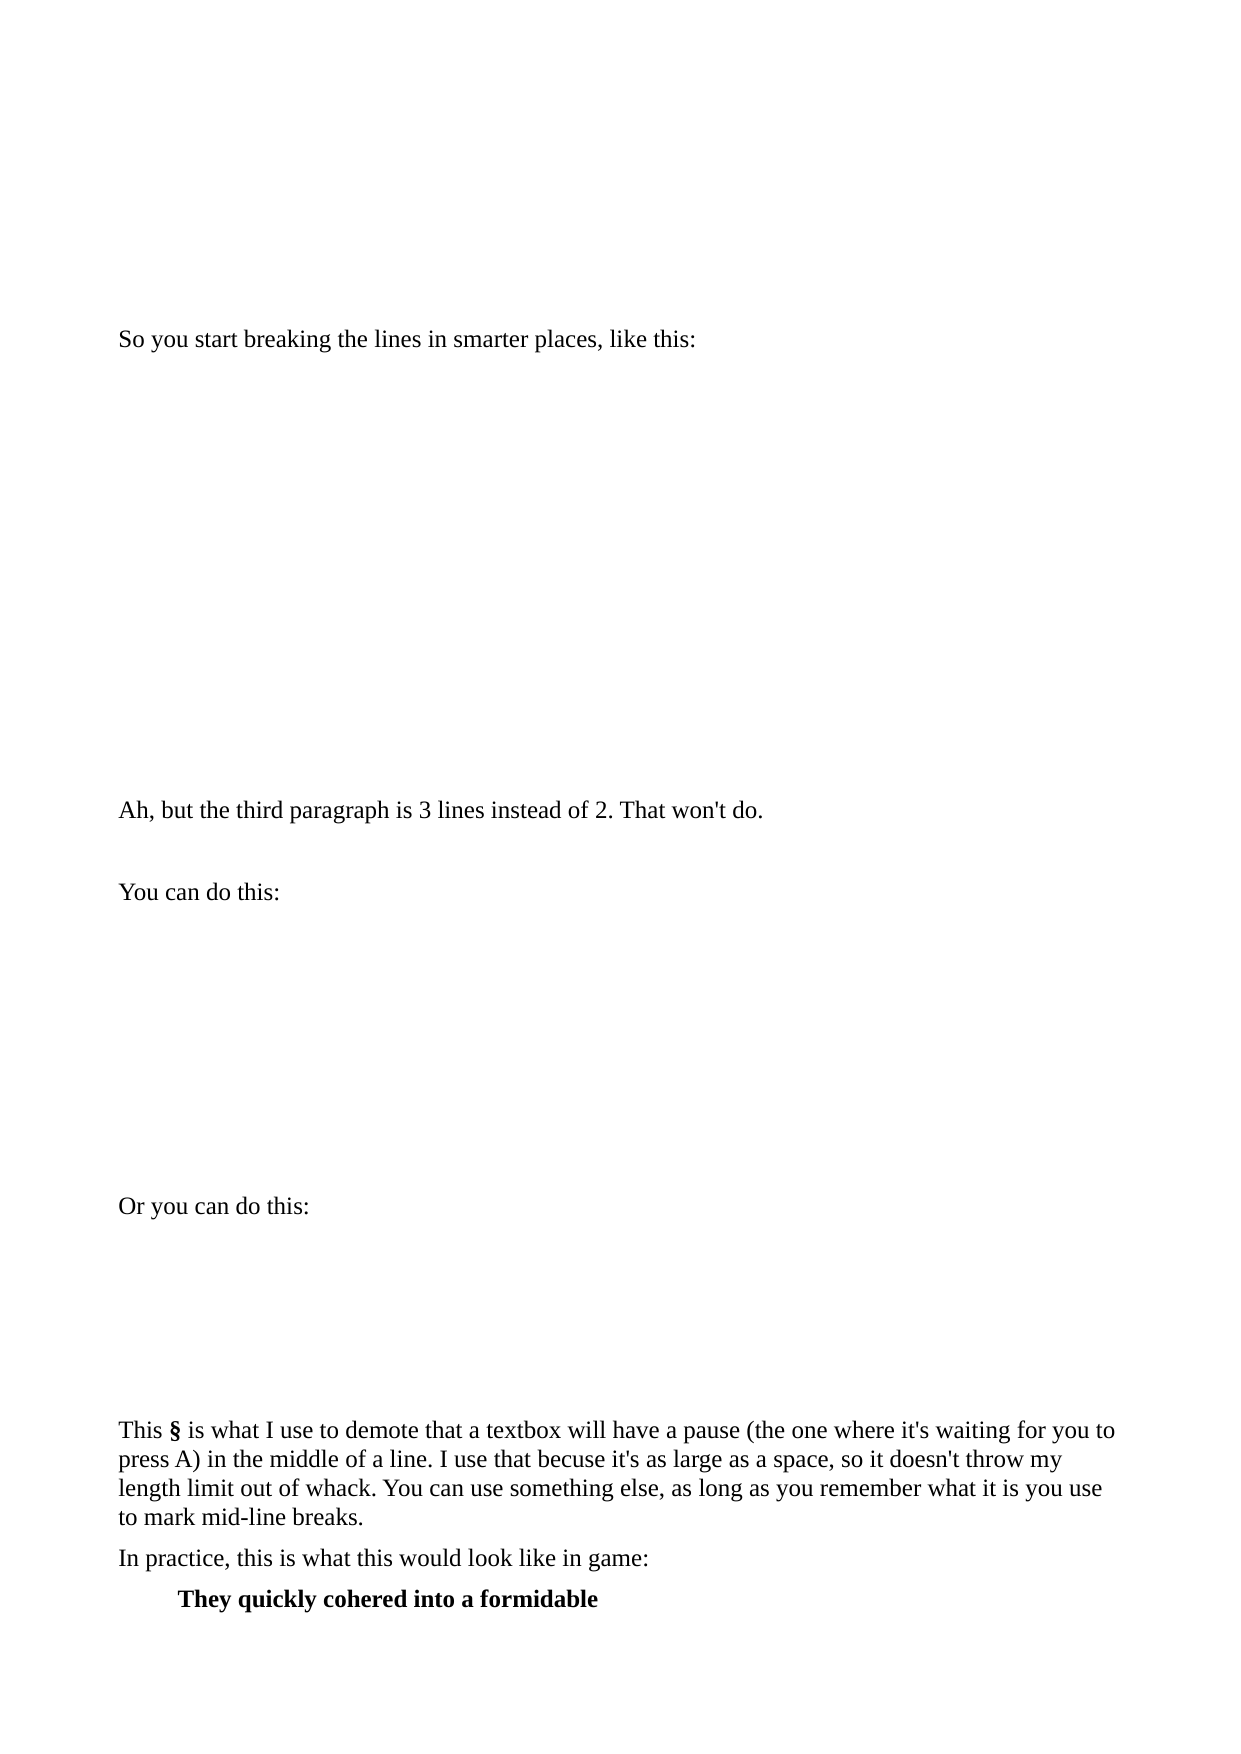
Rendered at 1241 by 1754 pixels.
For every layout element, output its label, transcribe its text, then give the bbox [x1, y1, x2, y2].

text So you start breaking the lines in smarter places, like this: [118, 324, 1122, 353]
text Ah, but the third paragraph is 3 lines instead of 2. That won't do. [118, 366, 1122, 823]
text This § is what I use to demote that a textbox will have a pause (the one where it's waiting for you to press A) in the middle of a line. I use that becuse it's as large as a space, so it doesn't throw my length limit out of whack. You can use something else, as long as you remember what it is you use to mark mid-line breaks. [118, 1415, 1122, 1530]
text Or you can do this: [118, 1191, 1122, 1220]
text You can do this: [118, 877, 1122, 906]
text They quickly cohered into a formidable [177, 1584, 1063, 1613]
text In practice, this is what this would look like in game: [118, 1543, 1122, 1572]
